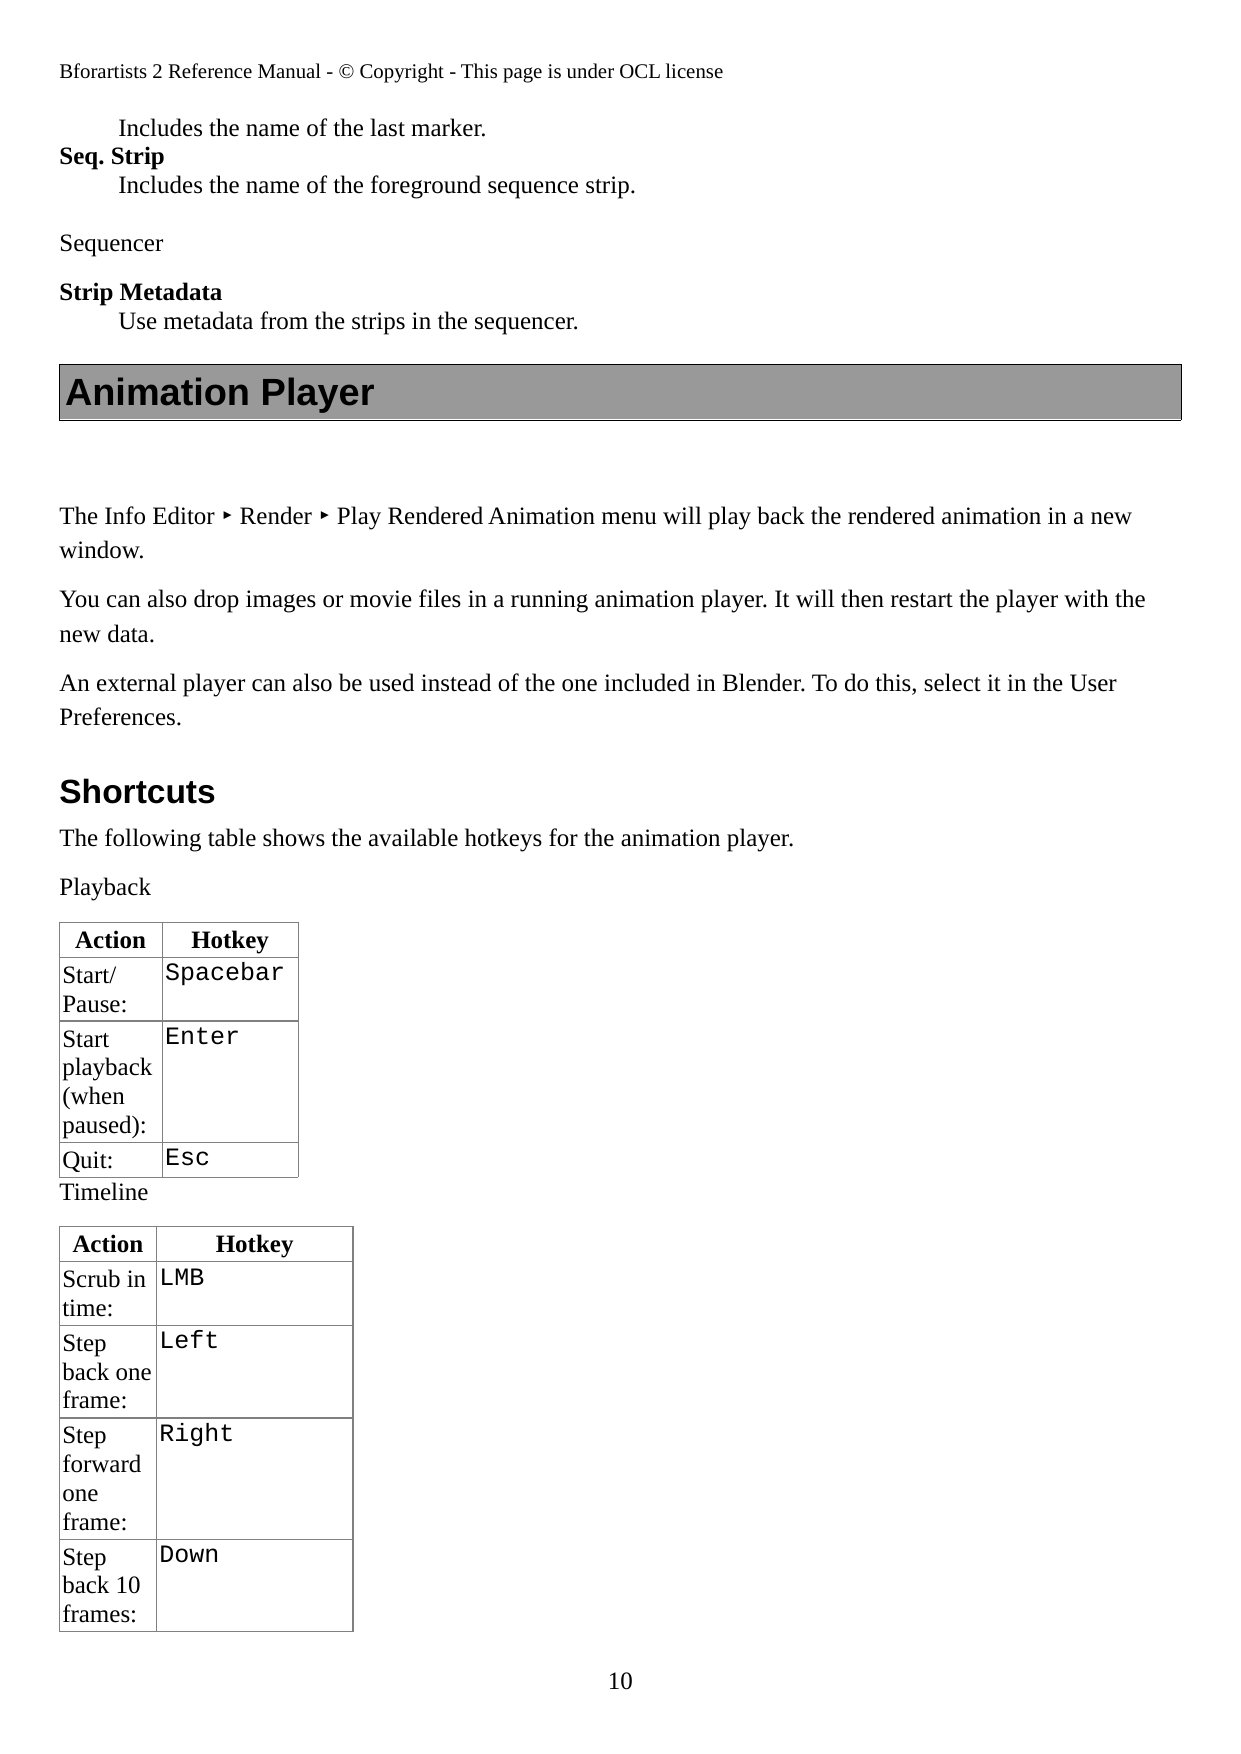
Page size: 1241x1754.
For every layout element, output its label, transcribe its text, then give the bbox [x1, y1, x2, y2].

list Use metadata from the strips in the sequencer. [118, 306, 1181, 335]
subtitle Strip Metadata [59, 277, 1181, 306]
text An external player can also be used instead of the one included in Blender. To do this, select it in the User Preferences. [59, 668, 1181, 731]
table_cell Start/Pause: [60, 958, 162, 1020]
text The Info Editor ‣ Render ‣ Play Rendered Animation menu will play back the rendered animation in a new window. [59, 501, 1181, 564]
table_cell Step forward one frame: [60, 1419, 156, 1538]
table_header Animation Player [60, 365, 1181, 419]
table_header Action [60, 1227, 156, 1261]
table_cell Enter [163, 1022, 298, 1142]
subtitle Seq. Strip [59, 141, 1181, 170]
table_cell Start playback (when paused): [60, 1022, 162, 1142]
text Timeline [59, 1177, 1181, 1206]
table_header Action [60, 923, 162, 957]
table_cell Scrub in time: [60, 1262, 156, 1325]
text Playback [59, 872, 1181, 901]
table_cell Step back one frame: [60, 1326, 156, 1417]
list Includes the name of the foreground sequence strip. [118, 170, 1181, 199]
table_header Hotkey [163, 923, 298, 957]
table_cell Right [157, 1419, 352, 1538]
subtitle Shortcuts [59, 772, 1181, 811]
table_cell Down [157, 1540, 352, 1631]
text The following table shows the available hotkeys for the animation player. [59, 823, 1181, 852]
table_cell Esc [163, 1143, 298, 1177]
text Sequencer [59, 228, 1181, 257]
list Includes the name of the last marker. [118, 113, 1181, 141]
table_cell Quit: [60, 1143, 162, 1177]
table_cell Step back 10 frames: [60, 1540, 156, 1631]
table_cell LMB [157, 1262, 352, 1325]
table_cell Spacebar [163, 958, 298, 1020]
table_cell Left [157, 1326, 352, 1417]
table_header Hotkey [157, 1227, 352, 1261]
text You can also drop images or movie files in a running animation player. It will then restart the player with the new data. [59, 584, 1181, 648]
